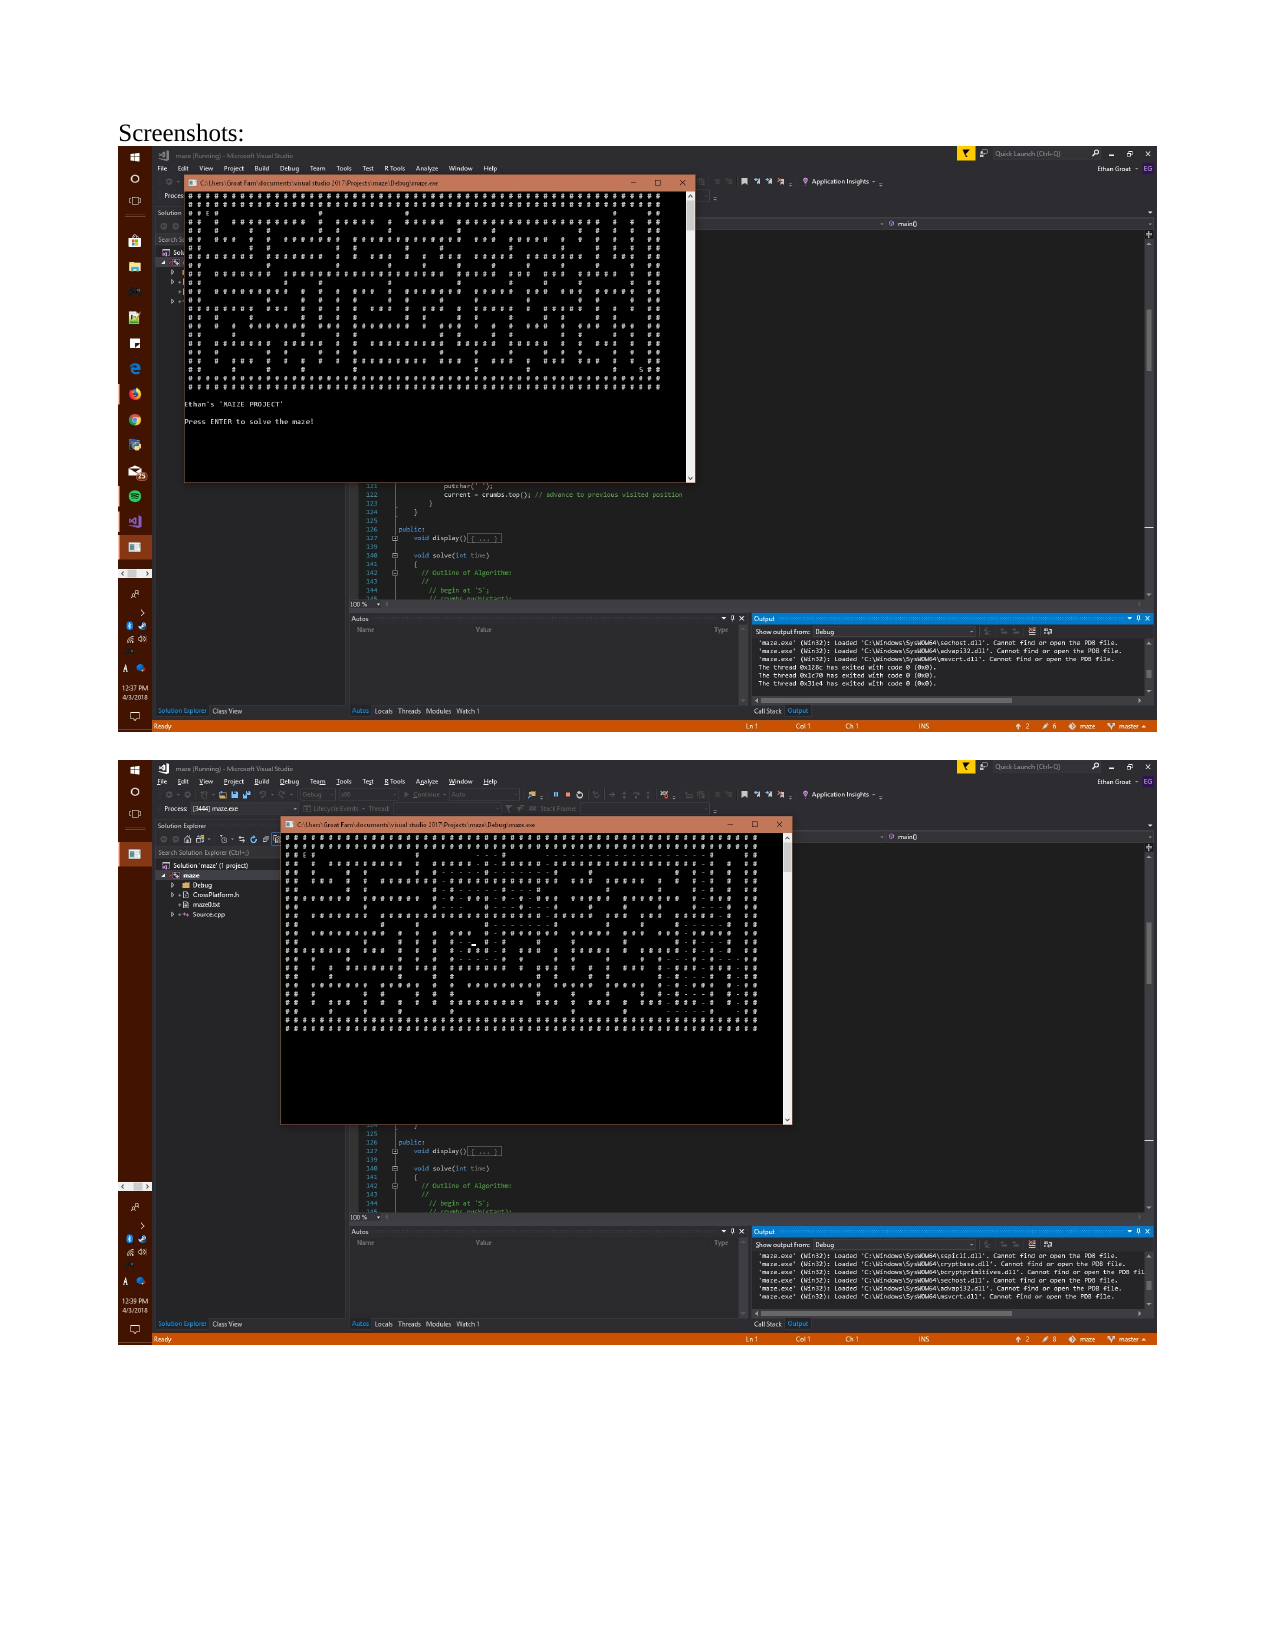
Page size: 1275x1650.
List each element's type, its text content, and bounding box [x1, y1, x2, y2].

text Screenshots: [118, 118, 1157, 146]
picture [118, 760, 1157, 1345]
picture [118, 146, 1157, 732]
